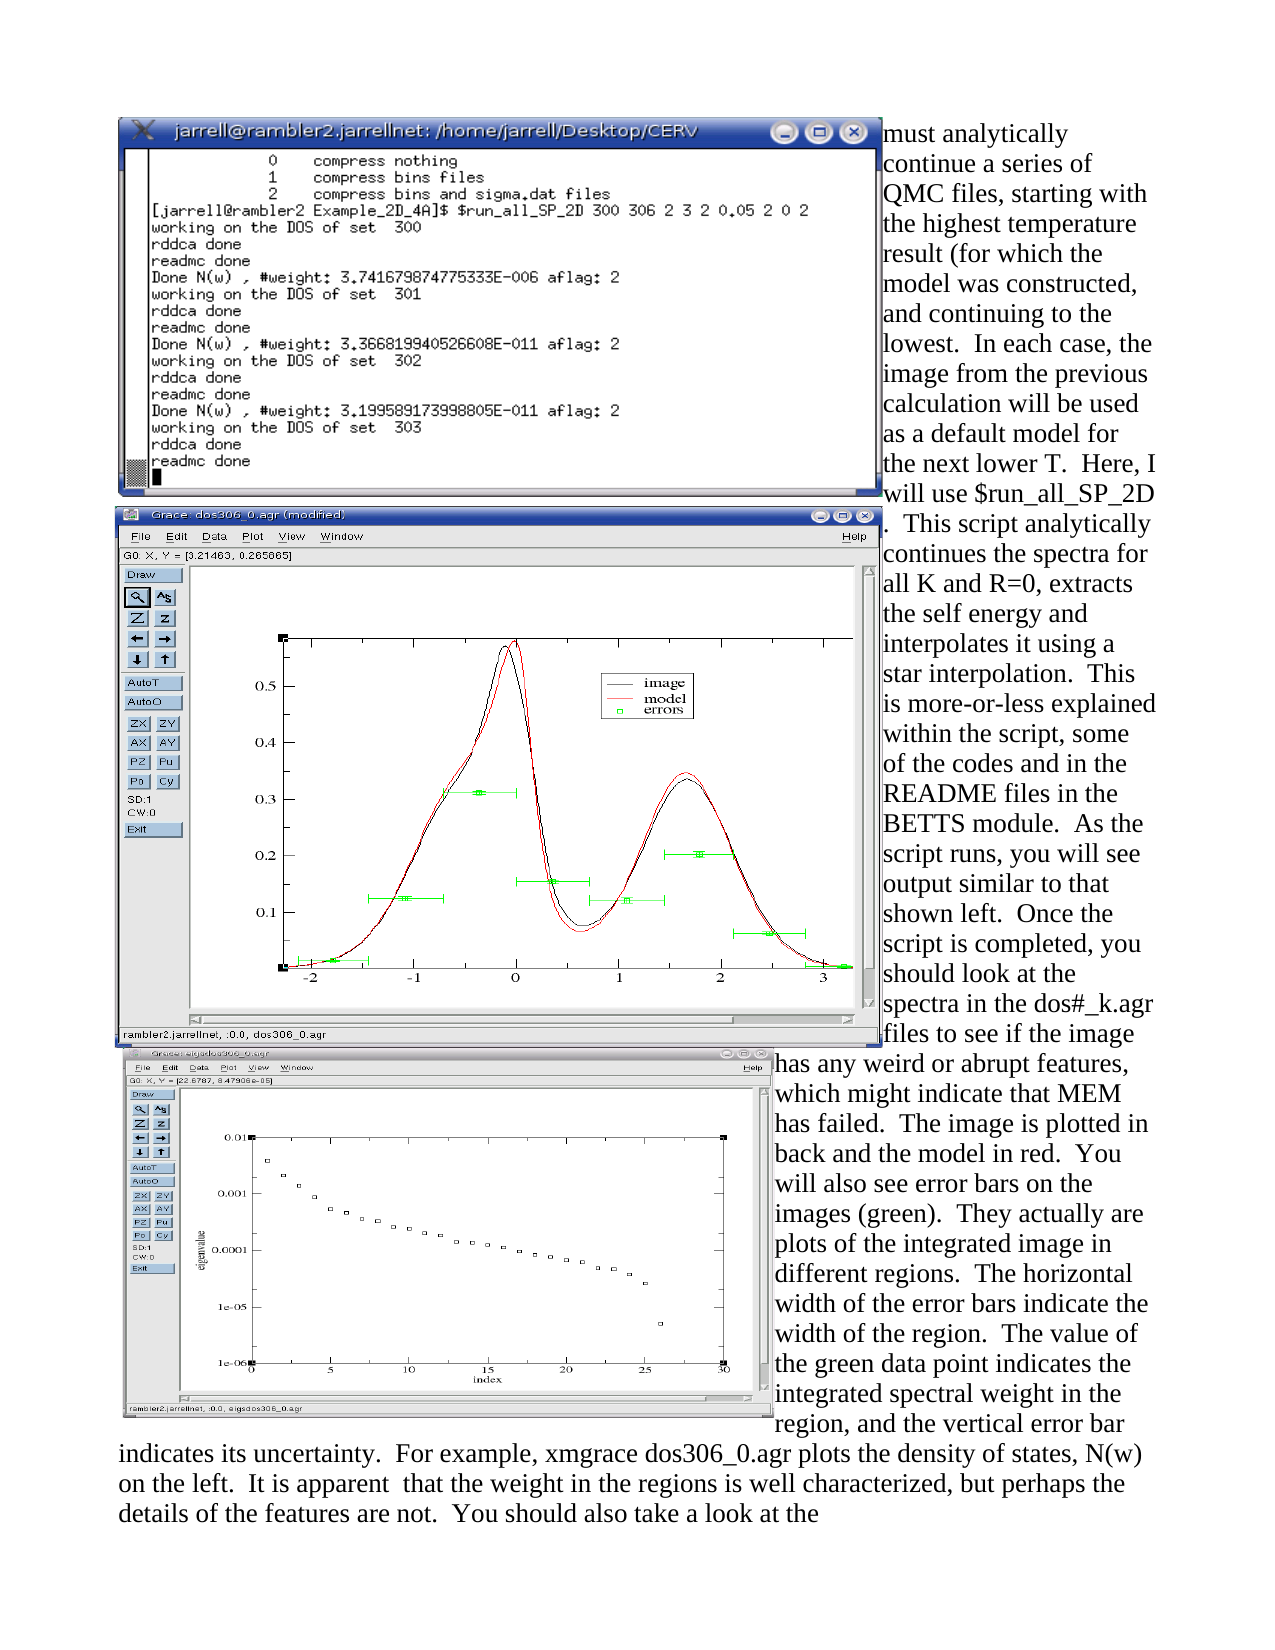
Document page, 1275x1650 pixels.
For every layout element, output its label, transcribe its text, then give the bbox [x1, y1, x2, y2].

picture [118, 117, 883, 497]
text must analytically continue a series of QMC files, starting with the highest temperature result (for which the model was constructed, and continuing to the lowest. In each case, the image from the previous calculation will be used as a default model for the next lower T. Here, I will use $run_all_SP_2D . This script analytically continues the spectra for all K and R=0, extracts the self energy and interpolates it using a star interpolation. This is more-or-less explained within the script, some of the codes and in the README files in the BETTS module. As the script runs, you will see output similar to that shown left. Once the script is completed, you should look at the spectra in the dos#_k.agr files to see if the image has any weird or abrupt features, which might indicate that MEM has failed. The image is plotted in back and the model in red. You will also see error bars on the images (green). They actually are plots of the integrated image in different regions. The horizontal width of the error bars indicate the width of the region. The value of the green data point indicates the integrated spectral weight in the region, and the vertical error bar indicates its uncertainty. For example, xmgrace dos306_0.agr plots the density of states, N(w) on the left. It is apparent that the weight in the regions is well characterized, but perhaps the details of the features are not. You should also take a look at the [118, 118, 1157, 1528]
picture [114, 506, 883, 1418]
